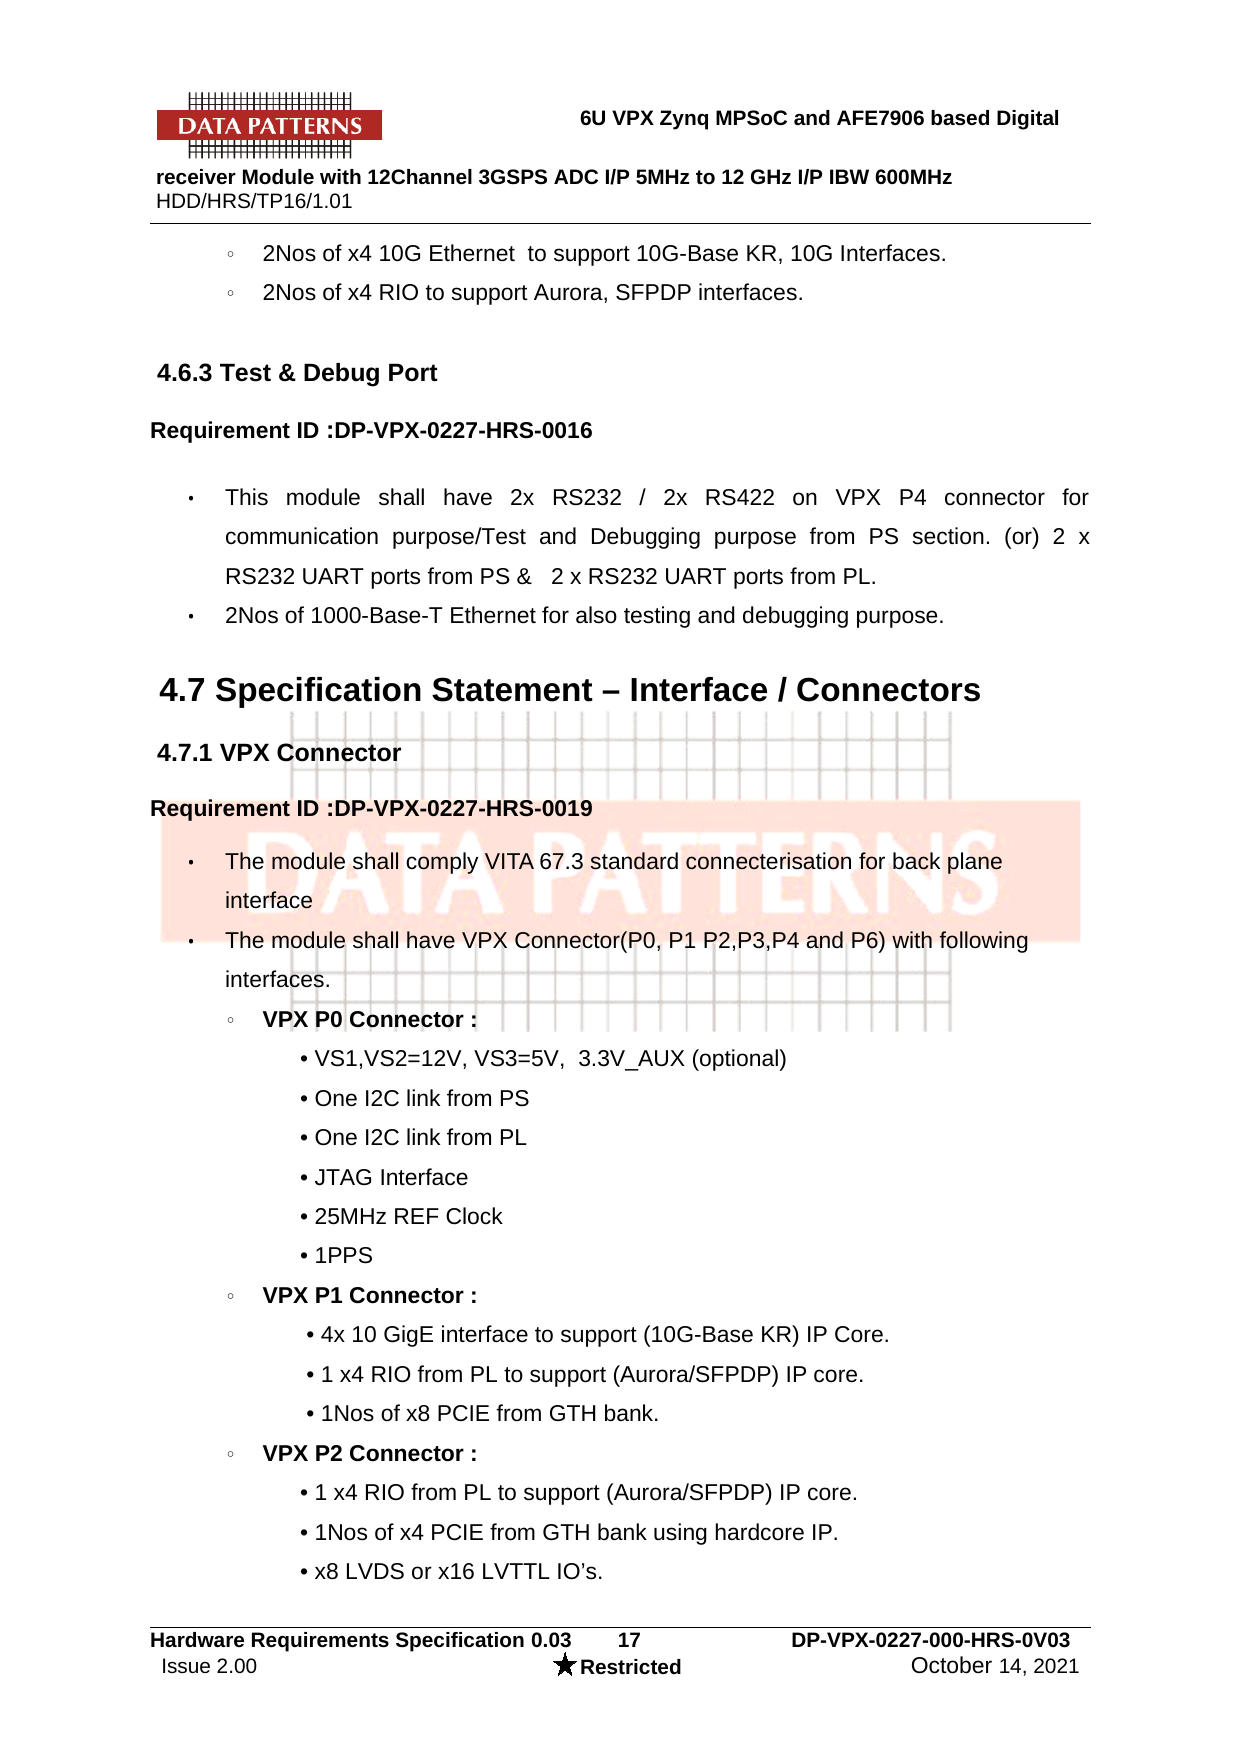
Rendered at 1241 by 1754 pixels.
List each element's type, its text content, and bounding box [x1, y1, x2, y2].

text • 1 x4 RIO from PL to support (Aurora/SFPDP) IP core. [150, 1479, 1091, 1506]
text • x8 LVDS or x16 LVTTL IO’s. [150, 1558, 1091, 1585]
text • 4x 10 GigE interface to support (10G-Base KR) IP Core. [150, 1321, 1091, 1348]
text • VS1,VS2=12V, VS3=5V, 3.3V_AUX (optional) [150, 1045, 1091, 1071]
subtitle Specification Statement – Interface / Connectors [150, 670, 1091, 709]
list The module shall comply VITA 67.3 standard connecterisation for back plane interface [187, 848, 1091, 913]
text • 1PPS [150, 1242, 1091, 1269]
list VPX P2 Connector : [225, 1440, 1091, 1466]
picture [220, 766, 1021, 793]
list 2Nos of x4 RIO to support Aurora, SFPDP interfaces. [225, 279, 1091, 305]
picture [155, 85, 383, 165]
list The module shall have VPX Connector(P0, P1 P2,P3,P4 and P6) with following interfaces. [187, 927, 1091, 992]
picture [220, 821, 1021, 848]
picture [220, 913, 1021, 927]
list 2Nos of x4 10G Ethernet to support 10G-Base KR, 10G Interfaces. [225, 239, 1091, 266]
list 2Nos of 1000-Base-T Ethernet for also testing and debugging purpose. [187, 602, 1091, 628]
picture [220, 710, 1021, 737]
subtitle VPX Connector [150, 737, 1091, 766]
text • 1Nos of x8 PCIE from GTH bank. [150, 1400, 1091, 1427]
list VPX P0 Connector : [225, 1006, 1091, 1032]
text Requirement ID :DP-VPX-0227-HRS-0019 [150, 793, 1091, 821]
text • JTAG Interface [150, 1163, 1091, 1190]
text • 1 x4 RIO from PL to support (Aurora/SFPDP) IP core. [150, 1361, 1091, 1387]
subtitle Test & Debug Port [150, 358, 1091, 387]
list This module shall have 2x RS232 / 2x RS422 on VPX P4 connector for communication purpose/Test and Debugging purpose from PS section. (or) 2 x RS232 UART ports from PS & 2 x RS232 UART ports from PL. [187, 484, 1091, 589]
list VPX P1 Connector : [225, 1282, 1091, 1308]
text • One I2C link from PS [150, 1084, 1091, 1111]
text • 1Nos of x4 PCIE from GTH bank using hardcore IP. [150, 1519, 1091, 1545]
picture [220, 992, 1021, 1043]
text • 25MHz REF Clock [150, 1203, 1091, 1229]
text Requirement ID :DP-VPX-0227-HRS-0016 [150, 415, 1091, 444]
text • One I2C link from PL [150, 1124, 1091, 1150]
